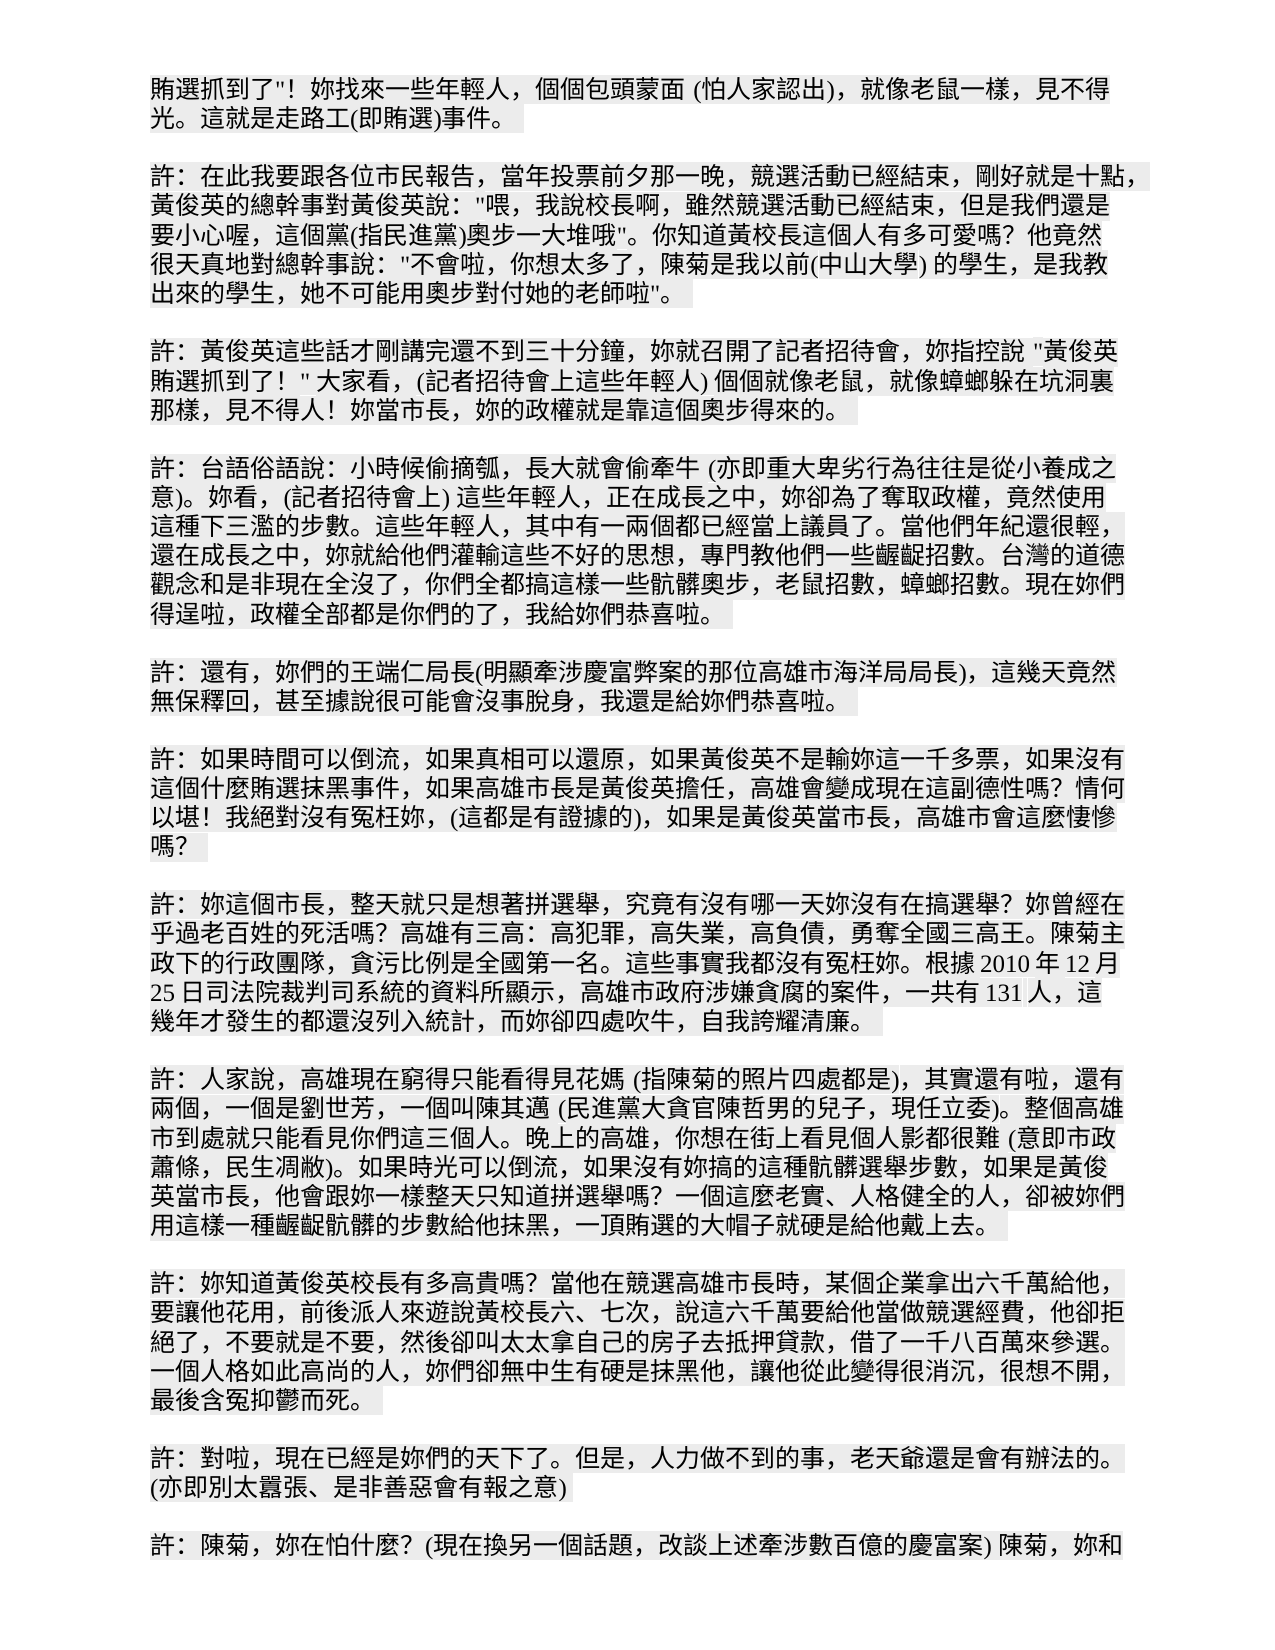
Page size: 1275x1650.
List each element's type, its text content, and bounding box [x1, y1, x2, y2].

text It's sad when someone you know becomes someone you knew. (一個你認識的朋友，倘若有一天卻變成一個你 "曾經" 認識的人，十分可悲。) ---Henry Rollins 為了紀念一個我 "曾經" 認識並且 "曾經" 推崇的人--陳菊，為了表示我對一個行事正直、卻已含冤死去的人--黃俊英--的敬意，我花了點時間記錄高雄市議會上個月月底的一段質詢，因為是台語發音，怕有些人聽不懂，所以摘要記下部份發言內容。 地點：高雄市議會 時間：2017年11月24日 影音：https://goo.gl/aeoTPe 內容： 許崑源議員：請妳 (指陳菊) 站起來。 許：凡走過必留下痕跡。市長，請教妳，這位是黃俊英 (中山大學) 校長，妳也當過她的學生，以妳來看，他的人格是高尚呢？還是不好？請妳簡單答覆。 陳菊：是，是。黃俊英老師我們都很尊敬他。 許：他人格好還是不好？ 陳：當然，非常好。 許：很高尚對不對。我敢說，全台灣省凡是認識黃俊英校長的人，無不讚嘆說這個人的人格很崇高。 許：往事只能回憶，還是不堪回首？真的很可惜，這麼好的一個人！結果卻含冤而死。市長啊，妳十一年前選舉時，就靠這一幕，(投票前一晚) 妳開記者招待會，指控說 "黃俊英賄選抓到了"！妳找來一些年輕人，個個包頭蒙面 (怕人家認出)，就像老鼠一樣，見不得光。這就是走路工(即賄選)事件。 許：在此我要跟各位市民報告，當年投票前夕那一晚，競選活動已經結束，剛好就是十點，黃俊英的總幹事對黃俊英說："喂，我說校長啊，雖然競選活動已經結束，但是我們還是要小心喔，這個黨(指民進黨)奧步一大堆哦"。你知道黃校長這個人有多可愛嗎？他竟然很天真地對總幹事說："不會啦，你想太多了，陳菊是我以前(中山大學) 的學生，是我教出來的學生，她不可能用奧步對付她的老師啦"。 許：黃俊英這些話才剛講完還不到三十分鐘，妳就召開了記者招待會，妳指控說 "黃俊英賄選抓到了！" 大家看，(記者招待會上這些年輕人) 個個就像老鼠，就像蟑螂躲在坑洞裏那樣，見不得人！妳當市長，妳的政權就是靠這個奧步得來的。 許：台語俗語說：小時候偷摘瓠，長大就會偷牽牛 (亦即重大卑劣行為往往是從小養成之意)。妳看，(記者招待會上) 這些年輕人，正在成長之中，妳卻為了奪取政權，竟然使用這種下三濫的步數。這些年輕人，其中有一兩個都已經當上議員了。當他們年紀還很輕，還在成長之中，妳就給他們灌輸這些不好的思想，專門教他們一些齷齪招數。台灣的道德觀念和是非現在全沒了，你們全都搞這樣一些骯髒奧步，老鼠招數，蟑螂招數。現在妳們得逞啦，政權全部都是你們的了，我給妳們恭喜啦。 許：還有，妳們的王端仁局長(明顯牽涉慶富弊案的那位高雄市海洋局局長)，這幾天竟然無保釋回，甚至據說很可能會沒事脫身，我還是給妳們恭喜啦。 許：如果時間可以倒流，如果真相可以還原，如果黃俊英不是輸妳這一千多票，如果沒有這個什麼賄選抹黑事件，如果高雄市長是黃俊英擔任，高雄會變成現在這副德性嗎？情何以堪！我絕對沒有冤枉妳，(這都是有證據的)，如果是黃俊英當市長，高雄市會這麼悽慘嗎？ 許：妳這個市長，整天就只是想著拼選舉，究竟有沒有哪一天妳沒有在搞選舉？妳曾經在乎過老百姓的死活嗎？高雄有三高：高犯罪，高失業，高負債，勇奪全國三高王。陳菊主政下的行政團隊，貪污比例是全國第一名。這些事實我都沒有冤枉妳。根據2010年12月25日司法院裁判司系統的資料所顯示，高雄市政府涉嫌貪腐的案件，一共有131人，這幾年才發生的都還沒列入統計，而妳卻四處吹牛，自我誇耀清廉。 許：人家說，高雄現在窮得只能看得見花媽 (指陳菊的照片四處都是)，其實還有啦，還有兩個，一個是劉世芳，一個叫陳其邁 (民進黨大貪官陳哲男的兒子，現任立委)。整個高雄市到處就只能看見你們這三個人。晚上的高雄，你想在街上看見個人影都很難 (意即市政蕭條，民生凋敝)。如果時光可以倒流，如果沒有妳搞的這種骯髒選舉步數，如果是黃俊英當市長，他會跟妳一樣整天只知道拼選舉嗎？一個這麼老實、人格健全的人，卻被妳們用這樣一種齷齪骯髒的步數給他抹黑，一頂賄選的大帽子就硬是給他戴上去。 許：妳知道黃俊英校長有多高貴嗎？當他在競選高雄市長時，某個企業拿出六千萬給他，要讓他花用，前後派人來遊說黃校長六、七次，說這六千萬要給他當做競選經費，他卻拒絕了，不要就是不要，然後卻叫太太拿自己的房子去抵押貸款，借了一千八百萬來參選。一個人格如此高尚的人，妳們卻無中生有硬是抹黑他，讓他從此變得很消沉，很想不開，最後含冤抑鬱而死。 許：對啦，現在已經是妳們的天下了。但是，人力做不到的事，老天爺還是會有辦法的。(亦即別太囂張、是非善惡會有報之意) 許：陳菊，妳在怕什麼？(現在換另一個話題，改談上述牽涉數百億的慶富案) 陳菊，妳和妳的行政團隊涉入慶富詐貸案到底有多深，妳有必要向市民說清楚，講明白！妳對媒體說，妳跟(該弊案主角) 陳慶男不是很熟。我跟妳說，凡走過必留下痕跡。如果妳跟陳慶男沒有很熟，那我問妳，妳看 (照片)，人家陳慶男整個家族在拍全家照，妳陳菊竟然也在全家照裏面，憑什麼？這樣叫做不是很熟？ 許：還有，劉世芳也一樣，妳看(照片)，劉世芳跑到慶富大樓參加淡江校友會，跟誰在一起？陳慶男的太太吳昭霞和兒子陳偉志。我覺得很奇怪，跟陳慶男他們熟識又如何？有什麼好隱瞞？有什麼見不得人？一個市長和當地的企業家熟識，這有什麼見不得人？這只是天經地義的事啊，妳是在逃避什麼？這幾天妳甚至還四處在媒體放話說誰敢質疑或影射 (妳和陳慶男的關係)，妳就恐嚇揚言要提告。 許：妳看，這是壹周刊，這是昨天最熱賣的雜誌，寫著陳菊 "剉咧等" (嚇得要命之意)，大家搶著買來看 (雜誌封面寫著慶富丟錄音炸彈反撲)。雜誌這樣寫妳，妳怎麼不提出告訴？妳以為妳嚇阻得了誰啊？妳一再說妳和陳慶富不是很熟，但事實證明妳們關係很深，妳到底在怕什麼？ 許：這捲錄音帶曝光之後，我們國民黨議員就說，想要邀請涉案的高雄銀行及高雄市政府海洋局技正、科長及祕書來議會說明，妳們民進黨卻千方百計拼命阻擋，千擋萬擋，妳們到底是在怕什麼？我們想請他們來議會做專案報告，這只是天經地義的作法，妳們卻府會聯手，憑著妳們議員人數多，強力阻擋，連這樣的例行性作法，竟然也要透過多數暴力進行表決來阻擋。 許：當全省人民對於高雄市政府涉案，紛紛提出質疑時，我們想請幾位當事人前來議會進行專案報告，如此天經地義的事，妳們竟然也要透過強力表決來阻擋！這不是正好可以給妳們機會公開說明，好為自己洗刷清白嗎？如果妳們真的沒有幹壞事，那就公開來議會說明，向老百姓講清楚，這樣有什麼不好？陳菊，妳到底是在怕什麼？連這樣簡單的議案，竟然也要搞成政黨對決來表決阻擋，強行阻止。當然啦，妳們人多，不管怎麼表決都會贏，就算表決一萬個案子也會全贏，(妳們很有勢力)，我跟妳們恭喜啦，但是，陳菊，妳在怕什麼？我真的不知道妳在怕什麼？ 許：(換另一話題) 高雄負債全台灣省第一名，這是祕密嗎？這只是人盡皆知的事實。柯文哲無心之下把它說出來，妳們就馬上好像要把人家掐死那樣，哪有人這麼囂張的？高雄市政府的負債全國最高，柯文哲有說錯嗎？ 許：陳菊是神聖的，不容許批評的，凡是批評者，或是支持她的政敵者，即使只是民間人士，也一樣會被高雄市府團隊全力追殺，絕不手軟，這是陳菊的一貫作法。我這隻嘴是不是也該閉上？千萬不要得罪妳，還是我應該跟妳們一樣，學習當一隻老鼠？還是當一隻蟑螂？或是應該對妳搖尾巴？比較安全。 許：陳菊是神聖的，不可侵犯的，人家柯文哲講出 "高雄負債全國最多" 的事實，根本沒有半點惡意，但卻不小心踩到妳的痛腳。妳們真是鴨霸囂張得十分惡形惡狀。高雄的百姓說 "我們生活得很痛苦"，妳有聽見嗎？陳大市長，請問妳會在乎老百姓有沒有飯吃嗎？妳只關心妳的劉世芳有沒有辦法接妳的位子。 許：市長，來，請妳起立。義大世界開發案，高雄市府行政訴訟敗訴，義大世界因此申請國賠258億，這案子的是非對錯細節我先不談，因為這方面的問題報紙都有報導。我只是想問妳，如果真的判決出爐，高雄市政府必須賠償258億，到時候妳可能已經不在市長的位子上了，請問市長，妳做何打算？ 陳：當然，申請國賠是每個市民的權利，相關法律過程非常嚴謹，是不是要賠258億，並不是義大世界提出就要賠這麼多。 許：這個我當然知道啦，這誰不知道呢？我是說，如果真的判決要賠258億怎麼辦？問題就出在妳把行政權無限擴大，人家義大世界合法申請執照，總共有三十幾個項目，妳卻僅僅因為其中一項工程的容積率超過規定，然後就把其它三十幾項工程全面禁止，於是人家就提出行政訴訟，最高行政法院也判決了，判決義大世界勝訴。那麼，這258億賠償金，請問以後怎麼支付？ 許：外面大家都在說，義大世界的林義守當年押錯寶啦，竟然支持楊秋興選市長，而不是支持妳，所以妳就殺雞儆猴，秋後算帳。可是，人家義大可是合法申請，合法取得施工執照，妳憑什麼全面禁止施工？可以這樣做事情嗎？市民朋友你們聽清楚，這就是你們偉大的市長，全民愛戴的陳菊市長。 許：(這個國賠) 妳說妳會承擔，請問妳怎麼承擔？用嘴巴承擔嗎？這可是258億7千7 百多萬耶，不管到最後要賠人家多少，全是國庫的損失，全民必須負擔這些錢。妳用嘴承擔嗎？妳要不要把妳的財產拿出來承擔？這才是承擔。 [150, 75, 1125, 1560]
